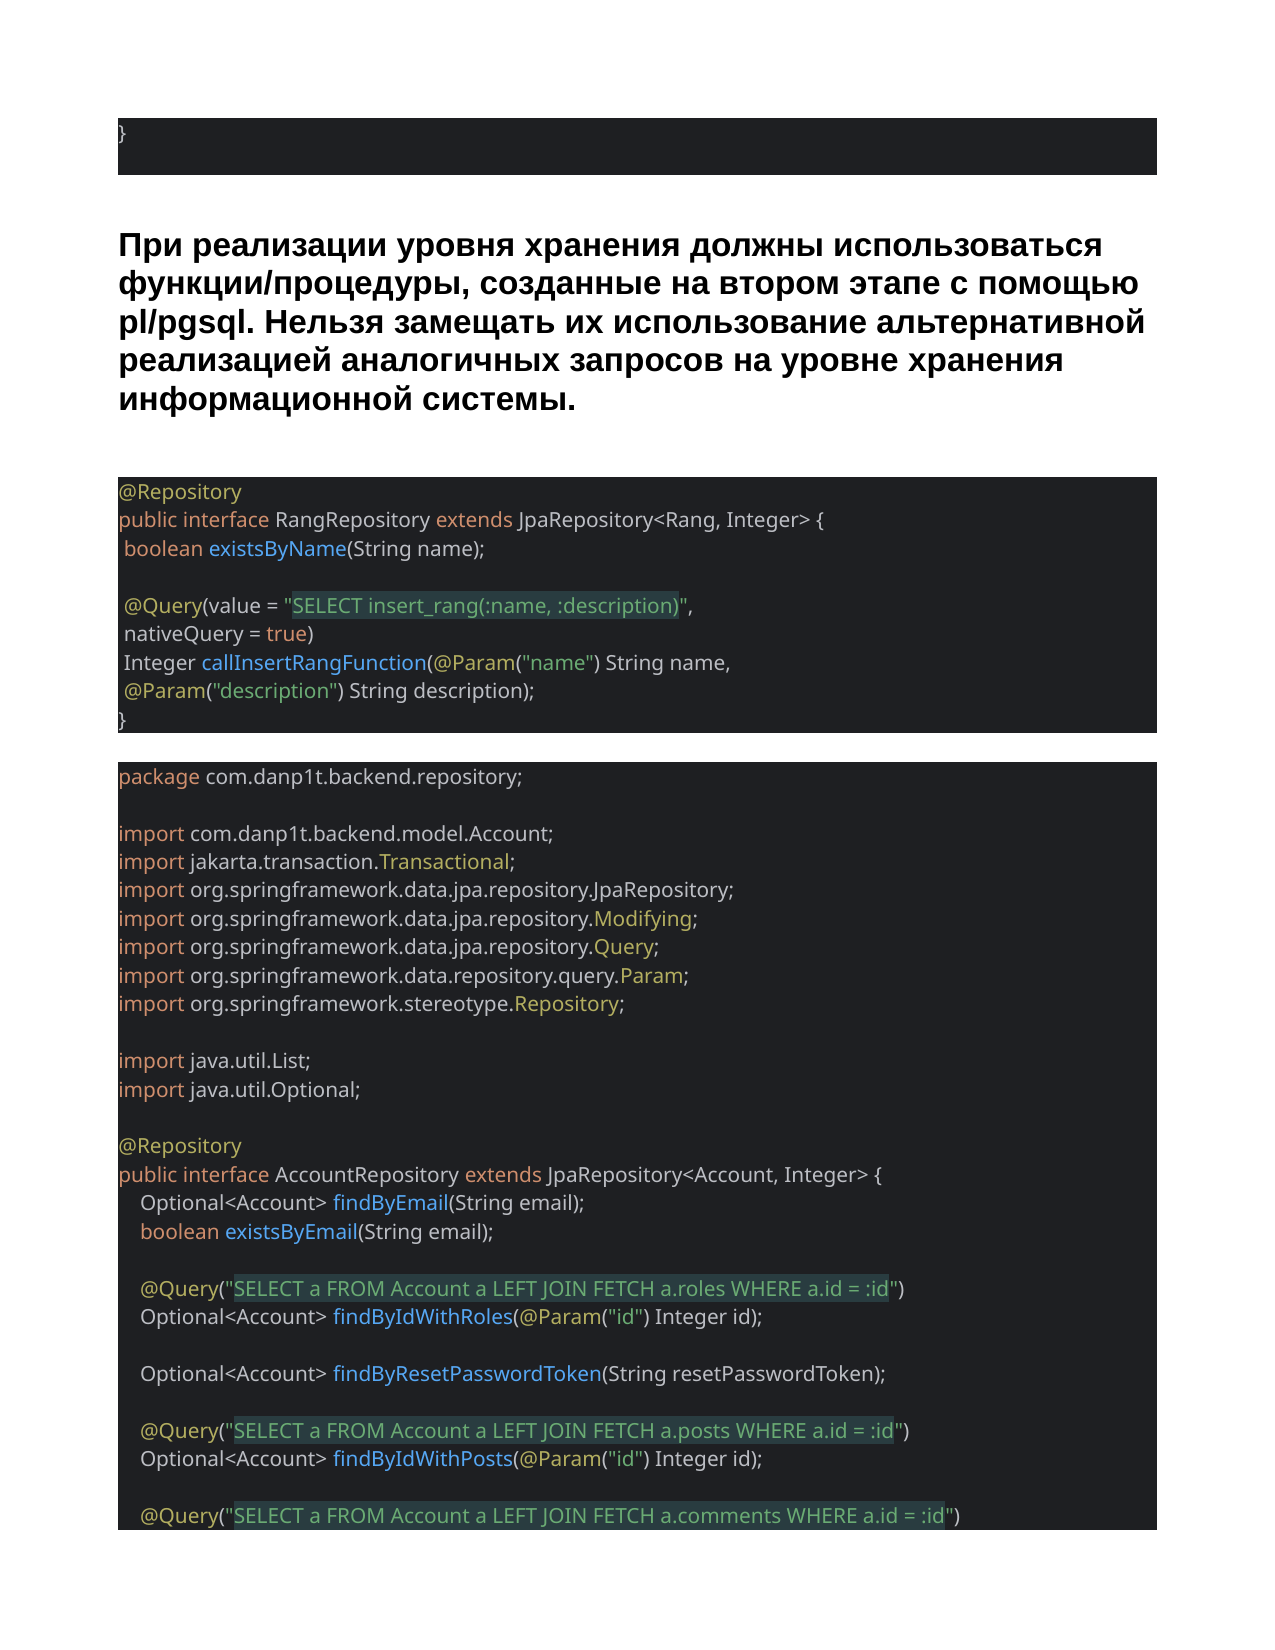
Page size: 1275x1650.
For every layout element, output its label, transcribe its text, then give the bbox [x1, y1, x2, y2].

text package com.danp1t.backend.repository; import com.danp1t.backend.model.Account; import jakarta.transaction.Transactional; import org.springframework.data.jpa.repository.JpaRepository; import org.springframework.data.jpa.repository.Modifying; import org.springframework.data.jpa.repository.Query; import org.springframework.data.repository.query.Param; import org.springframework.stereotype.Repository; import java.util.List; import java.util.Optional; @Repository public interface AccountRepository extends JpaRepository<Account, Integer> { Optional<Account> findByEmail(String email); boolean existsByEmail(String email); @Query("SELECT a FROM Account a LEFT JOIN FETCH a.roles WHERE a.id = :id") Optional<Account> findByIdWithRoles(@Param("id") Integer id); Optional<Account> findByResetPasswordToken(String resetPasswordToken); @Query("SELECT a FROM Account a LEFT JOIN FETCH a.posts WHERE a.id = :id") Optional<Account> findByIdWithPosts(@Param("id") Integer id); @Query("SELECT a FROM Account a LEFT JOIN FETCH a.comments WHERE a.id = :id") [118, 762, 1157, 1530]
text @Repository public interface RangRepository extends JpaRepository<Rang, Integer> { boolean existsByName(String name); @Query(value = "SELECT insert_rang(:name, :description)", nativeQuery = true) Integer callInsertRangFunction(@Param("name") String name, @Param("description") String description); } [118, 477, 1157, 733]
subtitle При реализации уровня хранения должны использоваться функции/процедуры, созданные на втором этапе с помощью pl/pgsql. Нельзя замещать их использование альтернативной реализацией аналогичных запросов на уровне хранения информационной системы. [118, 225, 1157, 417]
text } [118, 118, 1157, 175]
